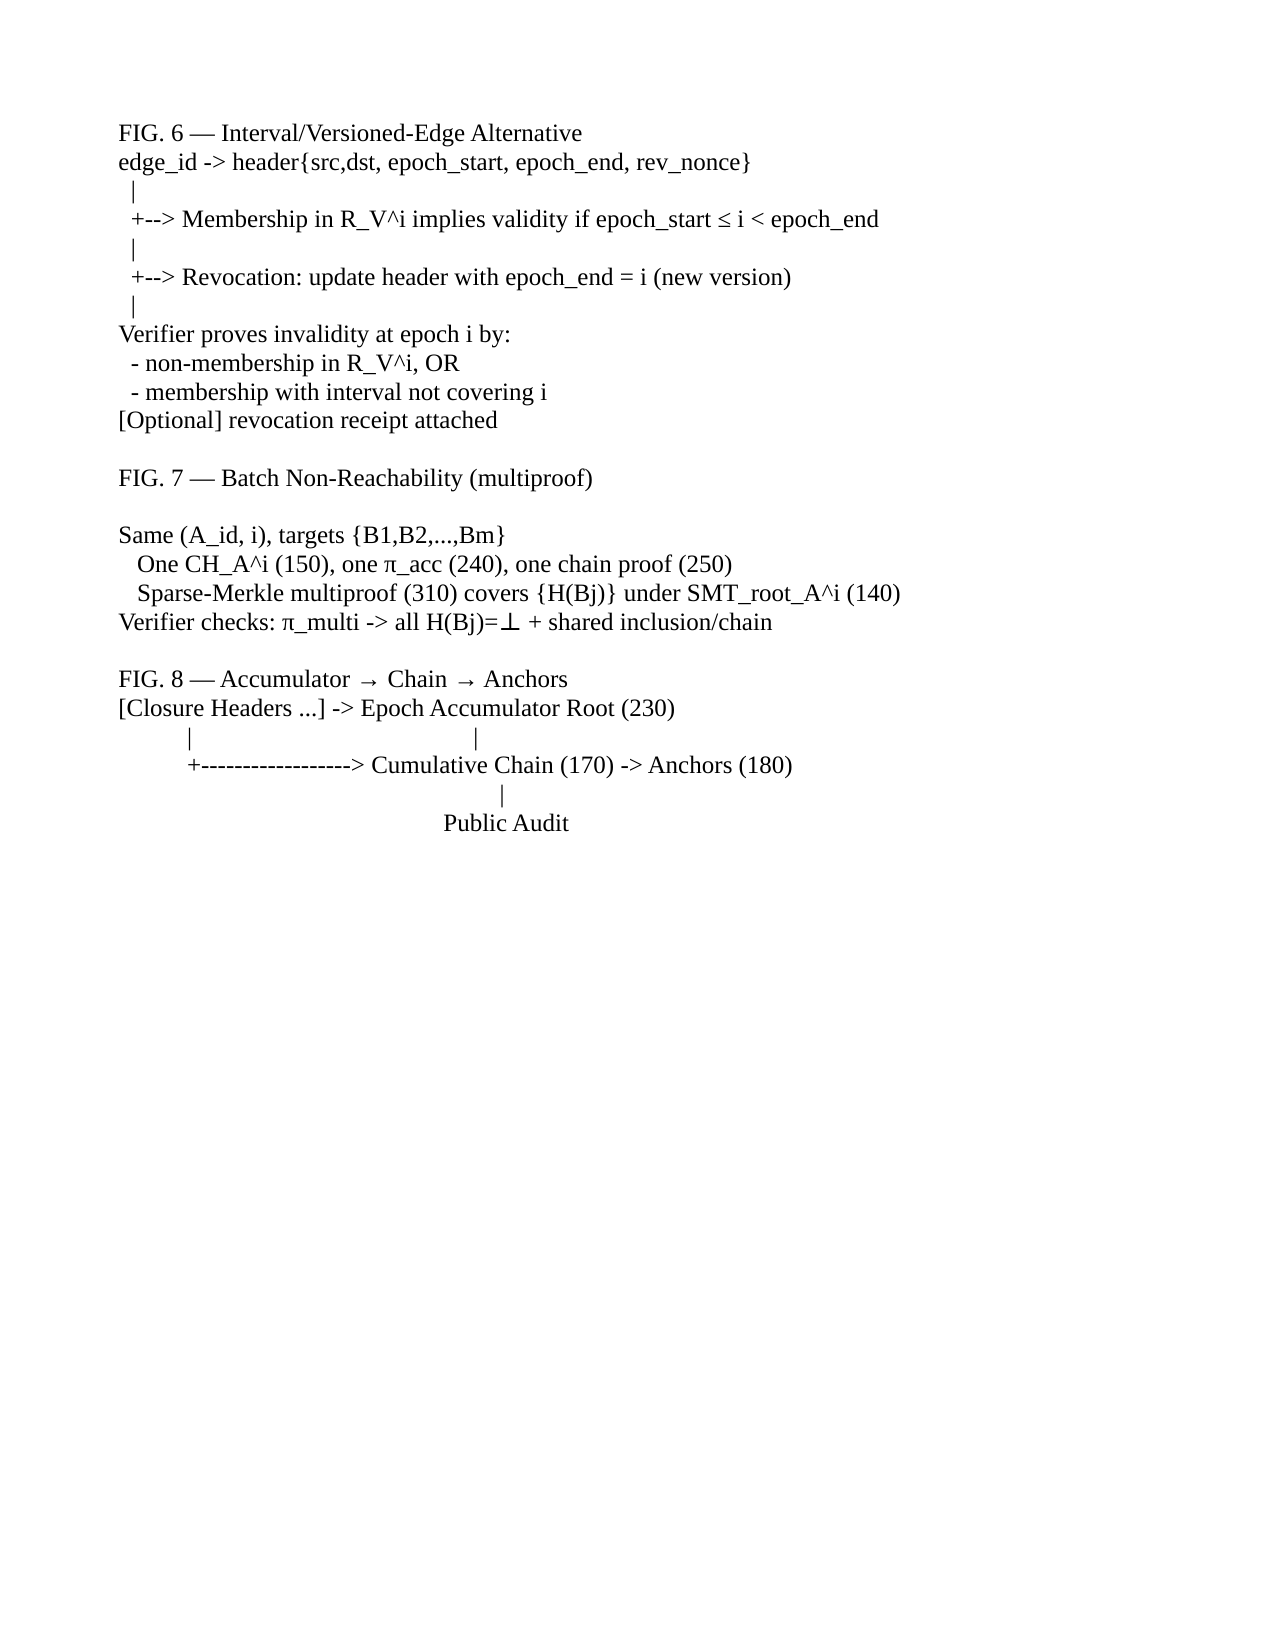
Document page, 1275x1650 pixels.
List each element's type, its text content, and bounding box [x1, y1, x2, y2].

text FIG. 6 — Interval/Versioned-Edge Alternative [118, 118, 1157, 147]
text [Closure Headers ...] -> Epoch Accumulator Root (230) | | +------------------> Cumulative Chain (170) -> Anchors (180) | Public Audit [118, 693, 1157, 866]
text edge_id -> header{src,dst, epoch_start, epoch_end, rev_nonce} | +--> Membership in R_V^i implies validity if epoch_start ≤ i < epoch_end | +--> Revocation: update header with epoch_end = i (new version) | Verifier proves invalidity at epoch i by: - non-membership in R_V^i, OR - membership with interval not covering i [Optional] revocation receipt attached [118, 147, 1157, 434]
text FIG. 7 — Batch Non-Reachability (multiproof) [118, 463, 1157, 492]
text FIG. 8 — Accumulator → Chain → Anchors [118, 664, 1157, 693]
text Same (A_id, i), targets {B1,B2,...,Bm} One CH_A^i (150), one π_acc (240), one chain proof (250) Sparse-Merkle multiproof (310) covers {H(Bj)} under SMT_root_A^i (140) Verifier checks: π_multi -> all H(Bj)=⊥ + shared inclusion/chain [118, 492, 1157, 664]
